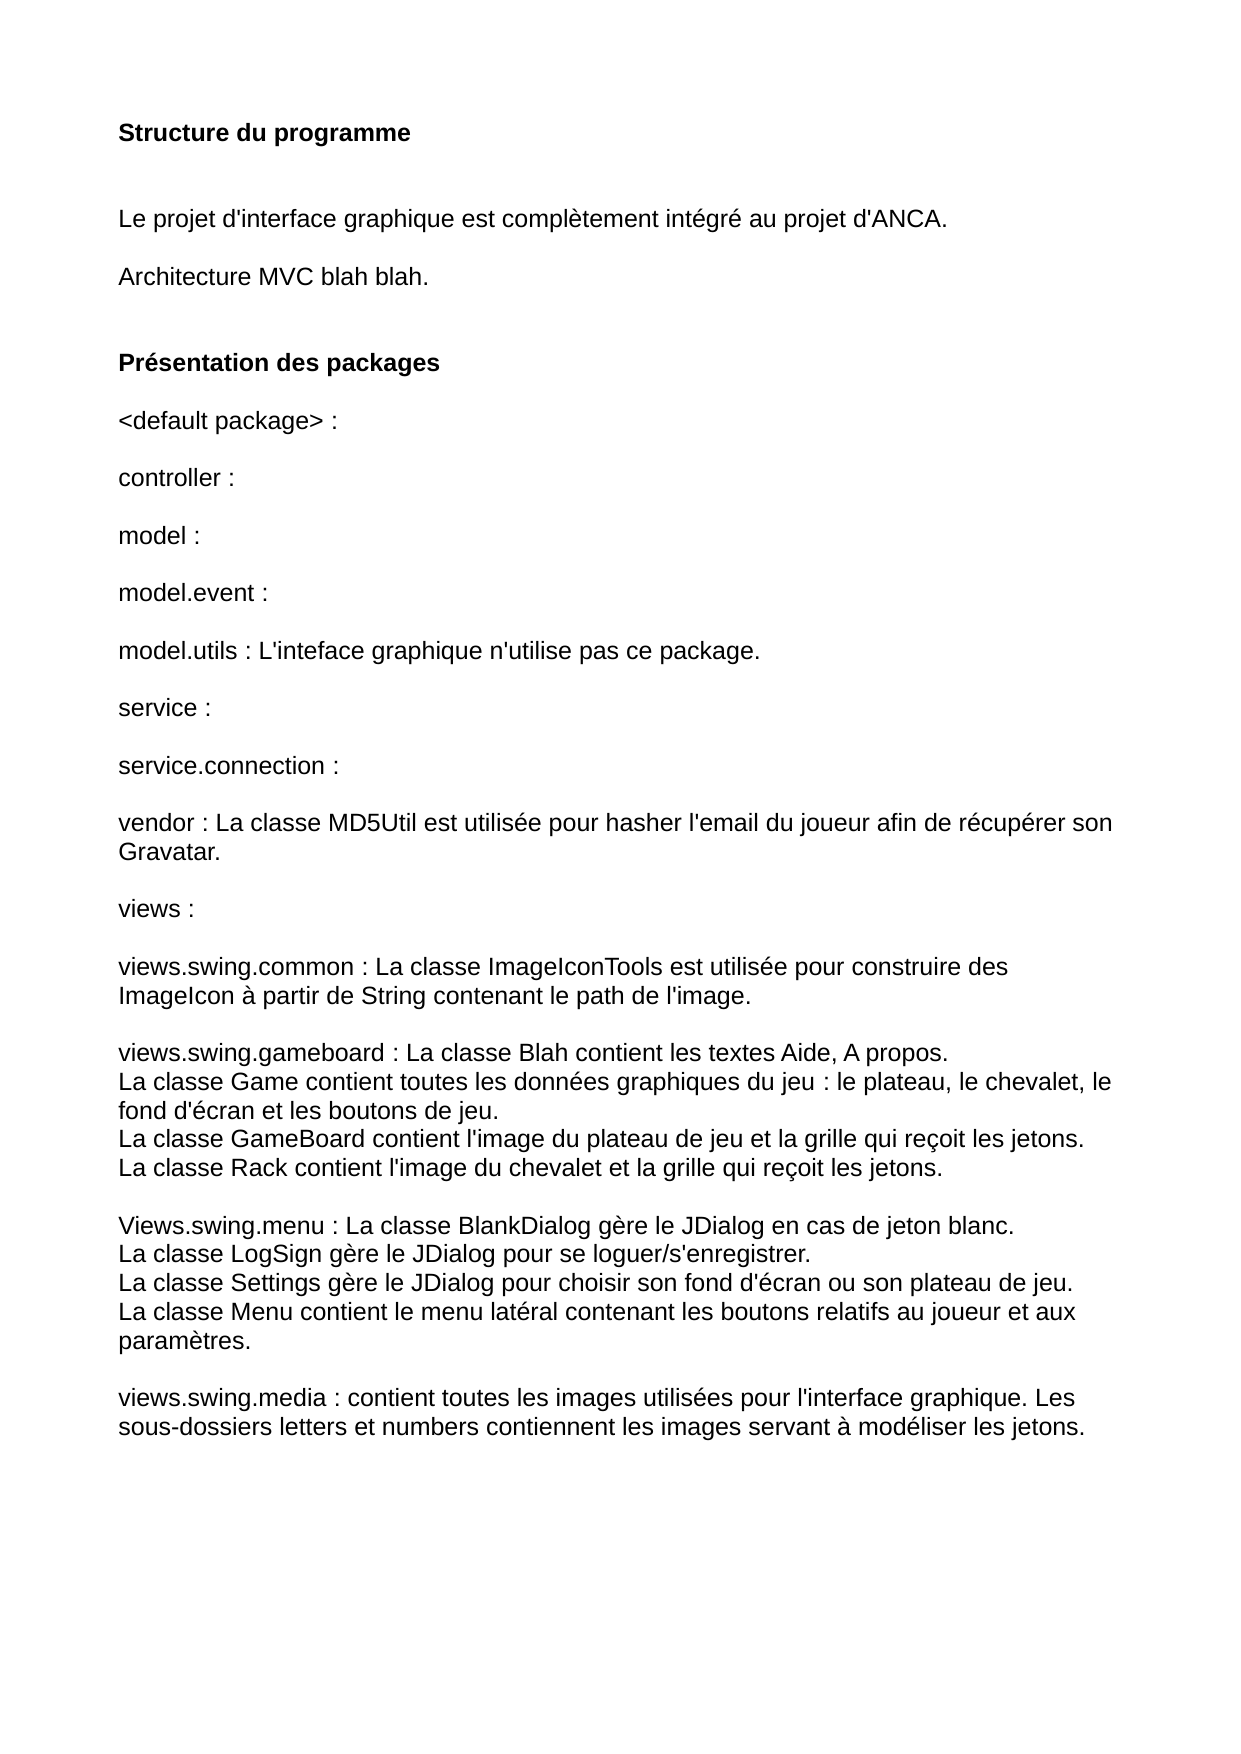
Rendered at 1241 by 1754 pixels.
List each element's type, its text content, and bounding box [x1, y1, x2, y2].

text controller : [118, 463, 1122, 492]
text views : [118, 894, 1122, 923]
text views.swing.common : La classe ImageIconTools est utilisée pour construire des ImageIcon à partir de String contenant le path de l'image. [118, 952, 1122, 1009]
text Architecture MVC blah blah. [118, 262, 1122, 291]
text La classe Menu contient le menu latéral contenant les boutons relatifs au joueur et aux paramètres. [118, 1297, 1122, 1354]
text La classe LogSign gère le JDialog pour se loguer/s'enregistrer. La classe Settings gère le JDialog pour choisir son fond d'écran ou son plateau de jeu. [118, 1239, 1122, 1297]
text Structure du programme [118, 118, 1122, 147]
text La classe Game contient toutes les données graphiques du jeu : le plateau, le chevalet, le fond d'écran et les boutons de jeu. [118, 1067, 1122, 1124]
text Le projet d'interface graphique est complètement intégré au projet d'ANCA. [118, 204, 1122, 233]
text model.event : [118, 578, 1122, 607]
text Views.swing.menu : La classe BlankDialog gère le JDialog en cas de jeton blanc. [118, 1211, 1122, 1239]
text La classe GameBoard contient l'image du plateau de jeu et la grille qui reçoit les jetons. [118, 1124, 1122, 1153]
text service.connection : [118, 751, 1122, 779]
text model.utils : L'inteface graphique n'utilise pas ce package. [118, 636, 1122, 664]
text Présentation des packages [118, 348, 1122, 377]
text La classe Rack contient l'image du chevalet et la grille qui reçoit les jetons. [118, 1153, 1122, 1182]
text service : [118, 693, 1122, 722]
text model : [118, 521, 1122, 549]
text vendor : La classe MD5Util est utilisée pour hasher l'email du joueur afin de récupérer son Gravatar. [118, 808, 1122, 866]
text views.swing.media : contient toutes les images utilisées pour l'interface graphique. Les sous-dossiers letters et numbers contiennent les images servant à modéliser les jetons. [118, 1383, 1122, 1441]
text views.swing.gameboard : La classe Blah contient les textes Aide, A propos. [118, 1038, 1122, 1067]
text <default package> : [118, 406, 1122, 434]
